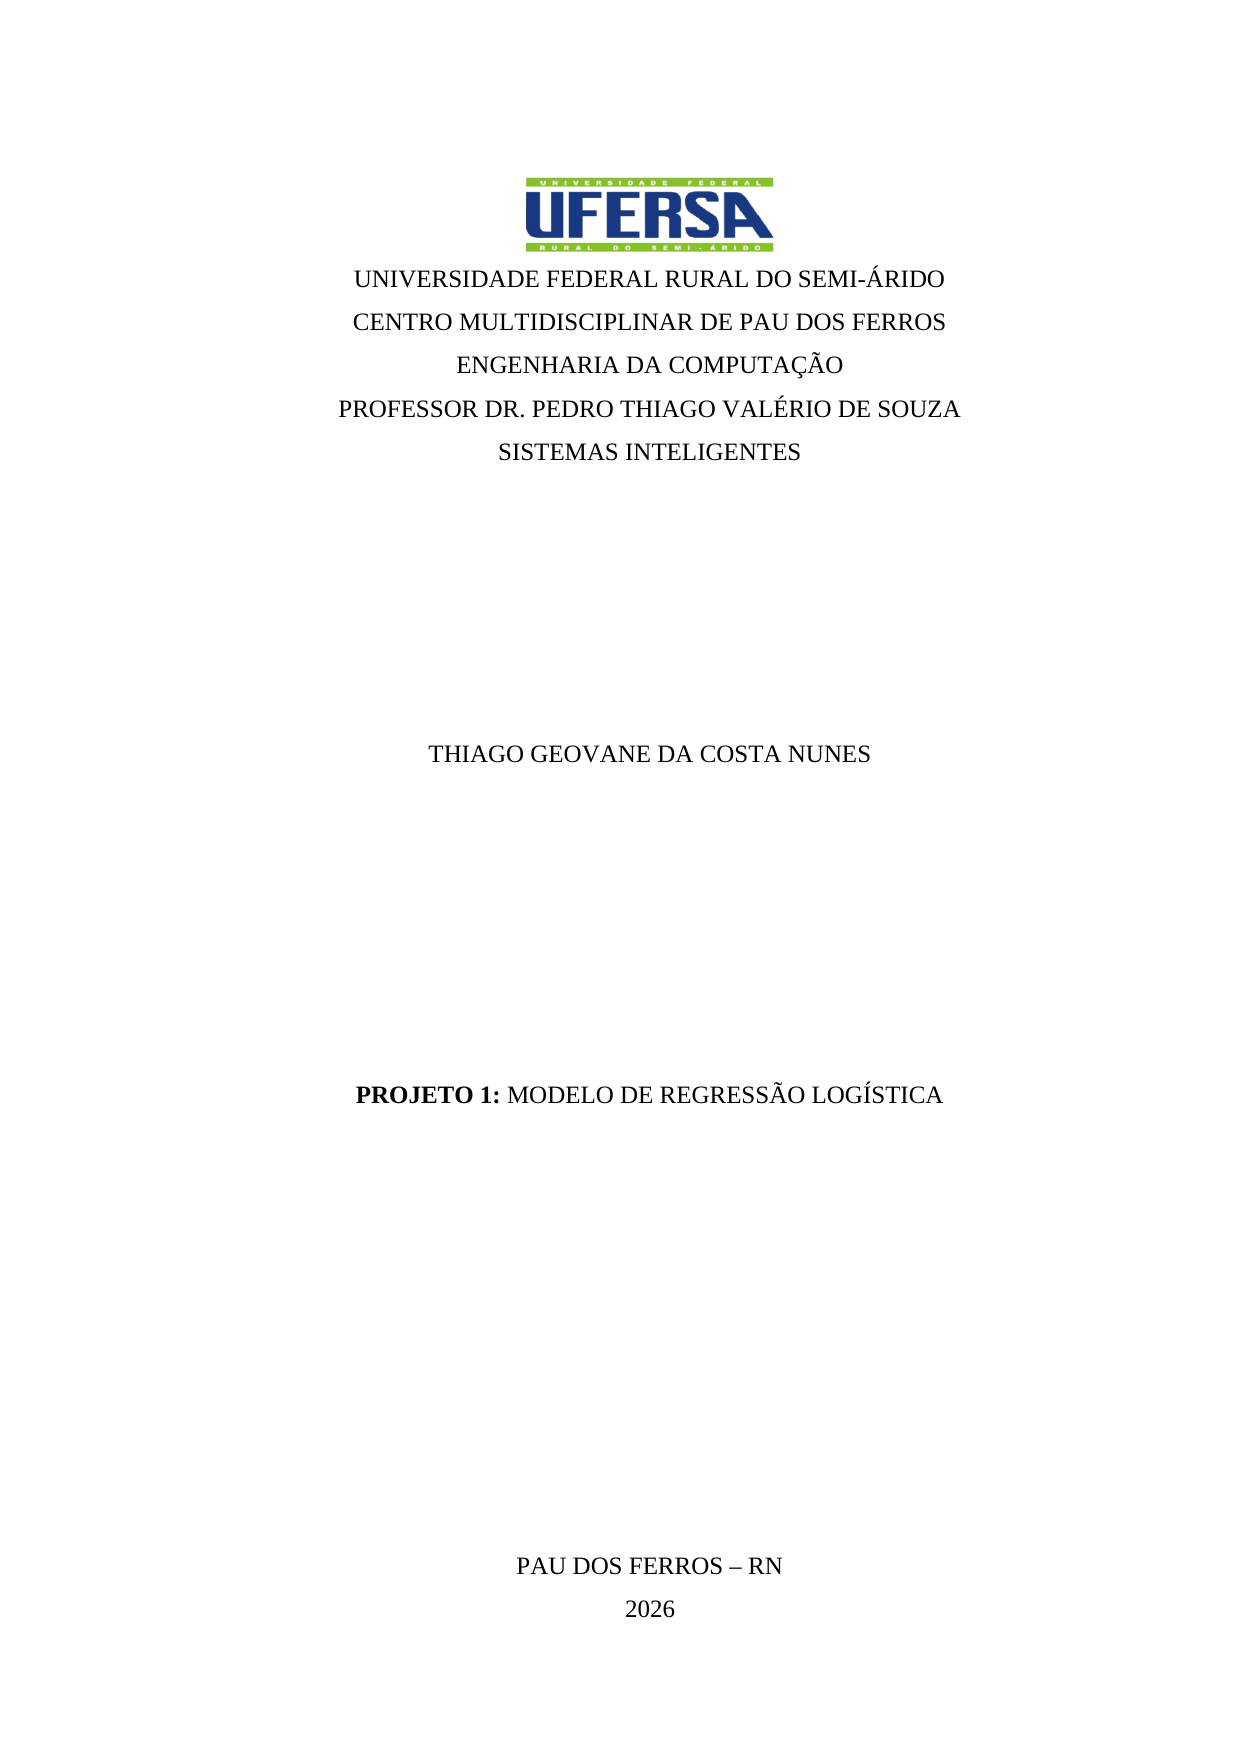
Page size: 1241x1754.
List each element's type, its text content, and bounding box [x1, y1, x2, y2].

text SISTEMAS INTELIGENTES [177, 437, 1122, 466]
text CENTRO MULTIDISCIPLINAR DE PAU DOS FERROS [177, 307, 1122, 336]
text UNIVERSIDADE FEDERAL RURAL DO SEMI-ÁRIDO [177, 264, 1122, 293]
picture [526, 177, 774, 252]
text ENGENHARIA DA COMPUTAÇÃO [177, 351, 1122, 379]
text PROFESSOR DR. PEDRO THIAGO VALÉRIO DE SOUZA [177, 394, 1122, 422]
text THIAGO GEOVANE DA COSTA NUNES [177, 739, 1122, 767]
text 2026 [177, 1594, 1122, 1623]
text PAU DOS FERROS – RN [177, 1551, 1122, 1579]
text PROJETO 1: MODELO DE REGRESSÃO LOGÍSTICA [177, 1080, 1122, 1109]
